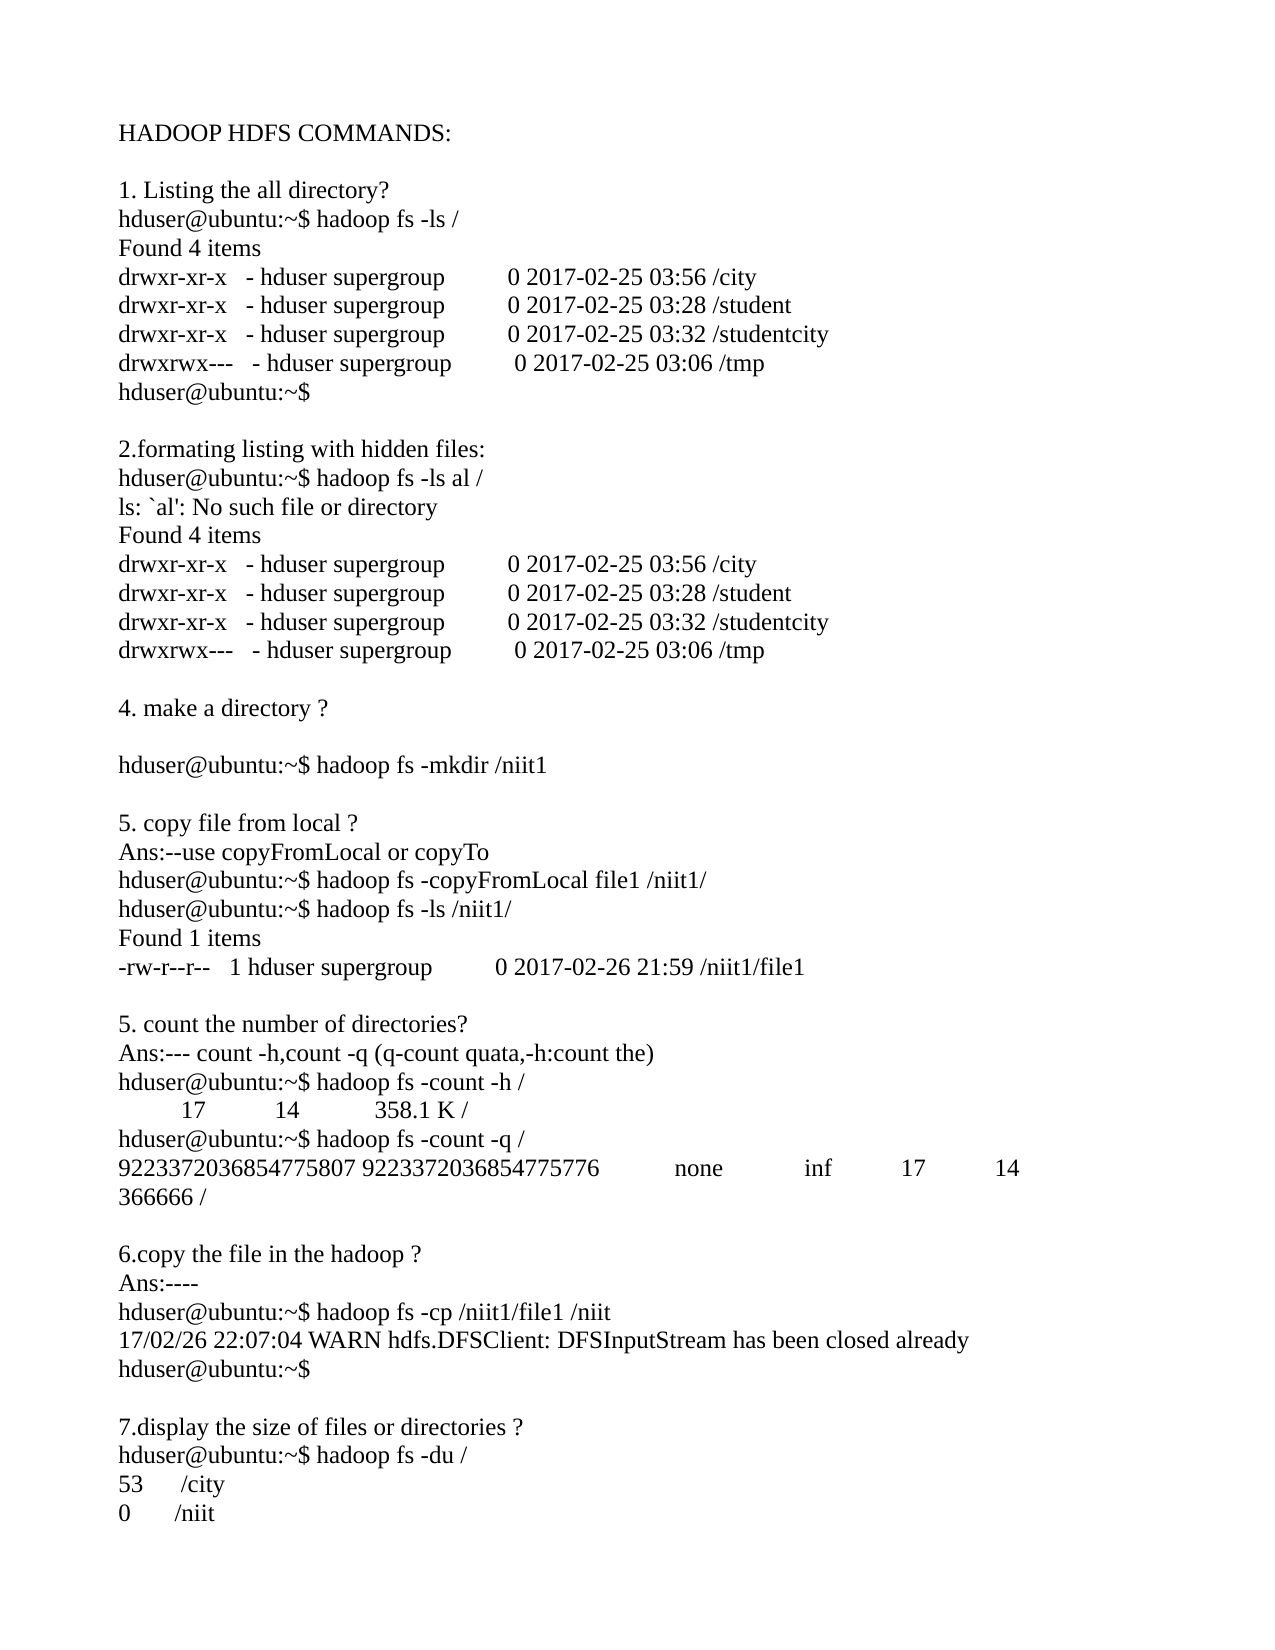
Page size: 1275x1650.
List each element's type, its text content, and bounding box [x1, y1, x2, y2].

text drwxr-xr-x - hduser supergroup 0 2017-02-25 03:56 /city [118, 549, 1157, 578]
text drwxrwx--- - hduser supergroup 0 2017-02-25 03:06 /tmp [118, 636, 1157, 664]
text hduser@ubuntu:~$ [118, 1354, 1157, 1383]
text drwxr-xr-x - hduser supergroup 0 2017-02-25 03:32 /studentcity [118, 607, 1157, 636]
text Found 4 items [118, 233, 1157, 262]
text hduser@ubuntu:~$ hadoop fs -du / [118, 1441, 1157, 1469]
text 0 /niit [118, 1498, 1157, 1527]
text HADOOP HDFS COMMANDS: [118, 118, 1157, 147]
text drwxr-xr-x - hduser supergroup 0 2017-02-25 03:32 /studentcity [118, 319, 1157, 348]
text 53 /city [118, 1469, 1157, 1498]
text 5. count the number of directories? [118, 1009, 1157, 1038]
text 7.display the size of files or directories ? [118, 1412, 1157, 1441]
text ls: `al': No such file or directory [118, 492, 1157, 521]
text hduser@ubuntu:~$ hadoop fs -count -h / [118, 1067, 1157, 1096]
text hduser@ubuntu:~$ [118, 377, 1157, 406]
text hduser@ubuntu:~$ hadoop fs -ls al / [118, 463, 1157, 492]
text Ans:--use copyFromLocal or copyTo [118, 837, 1157, 866]
text drwxr-xr-x - hduser supergroup 0 2017-02-25 03:28 /student [118, 578, 1157, 607]
text drwxr-xr-x - hduser supergroup 0 2017-02-25 03:28 /student [118, 291, 1157, 319]
text hduser@ubuntu:~$ hadoop fs -count -q / [118, 1124, 1157, 1153]
text -rw-r--r-- 1 hduser supergroup 0 2017-02-26 21:59 /niit1/file1 [118, 952, 1157, 981]
text Found 4 items [118, 521, 1157, 549]
text Ans:--- count -h,count -q (q-count quata,-h:count the) [118, 1038, 1157, 1067]
text hduser@ubuntu:~$ hadoop fs -cp /niit1/file1 /niit [118, 1297, 1157, 1326]
text 6.copy the file in the hadoop ? [118, 1239, 1157, 1268]
text 9223372036854775807 9223372036854775776 none inf 17 14 366666 / [118, 1153, 1157, 1211]
text hduser@ubuntu:~$ hadoop fs -ls /niit1/ [118, 894, 1157, 923]
text Ans:---- [118, 1268, 1157, 1297]
text drwxrwx--- - hduser supergroup 0 2017-02-25 03:06 /tmp [118, 348, 1157, 377]
text 17 14 358.1 K / [118, 1096, 1157, 1124]
text 4. make a directory ? [118, 693, 1157, 722]
text hduser@ubuntu:~$ hadoop fs -mkdir /niit1 [118, 751, 1157, 779]
text 2.formating listing with hidden files: [118, 434, 1157, 463]
text drwxr-xr-x - hduser supergroup 0 2017-02-25 03:56 /city [118, 262, 1157, 291]
text hduser@ubuntu:~$ hadoop fs -ls / [118, 204, 1157, 233]
text 1. Listing the all directory? [118, 176, 1157, 204]
text 5. copy file from local ? [118, 808, 1157, 837]
text Found 1 items [118, 923, 1157, 952]
text 17/02/26 22:07:04 WARN hdfs.DFSClient: DFSInputStream has been closed already [118, 1326, 1157, 1354]
text hduser@ubuntu:~$ hadoop fs -copyFromLocal file1 /niit1/ [118, 866, 1157, 894]
